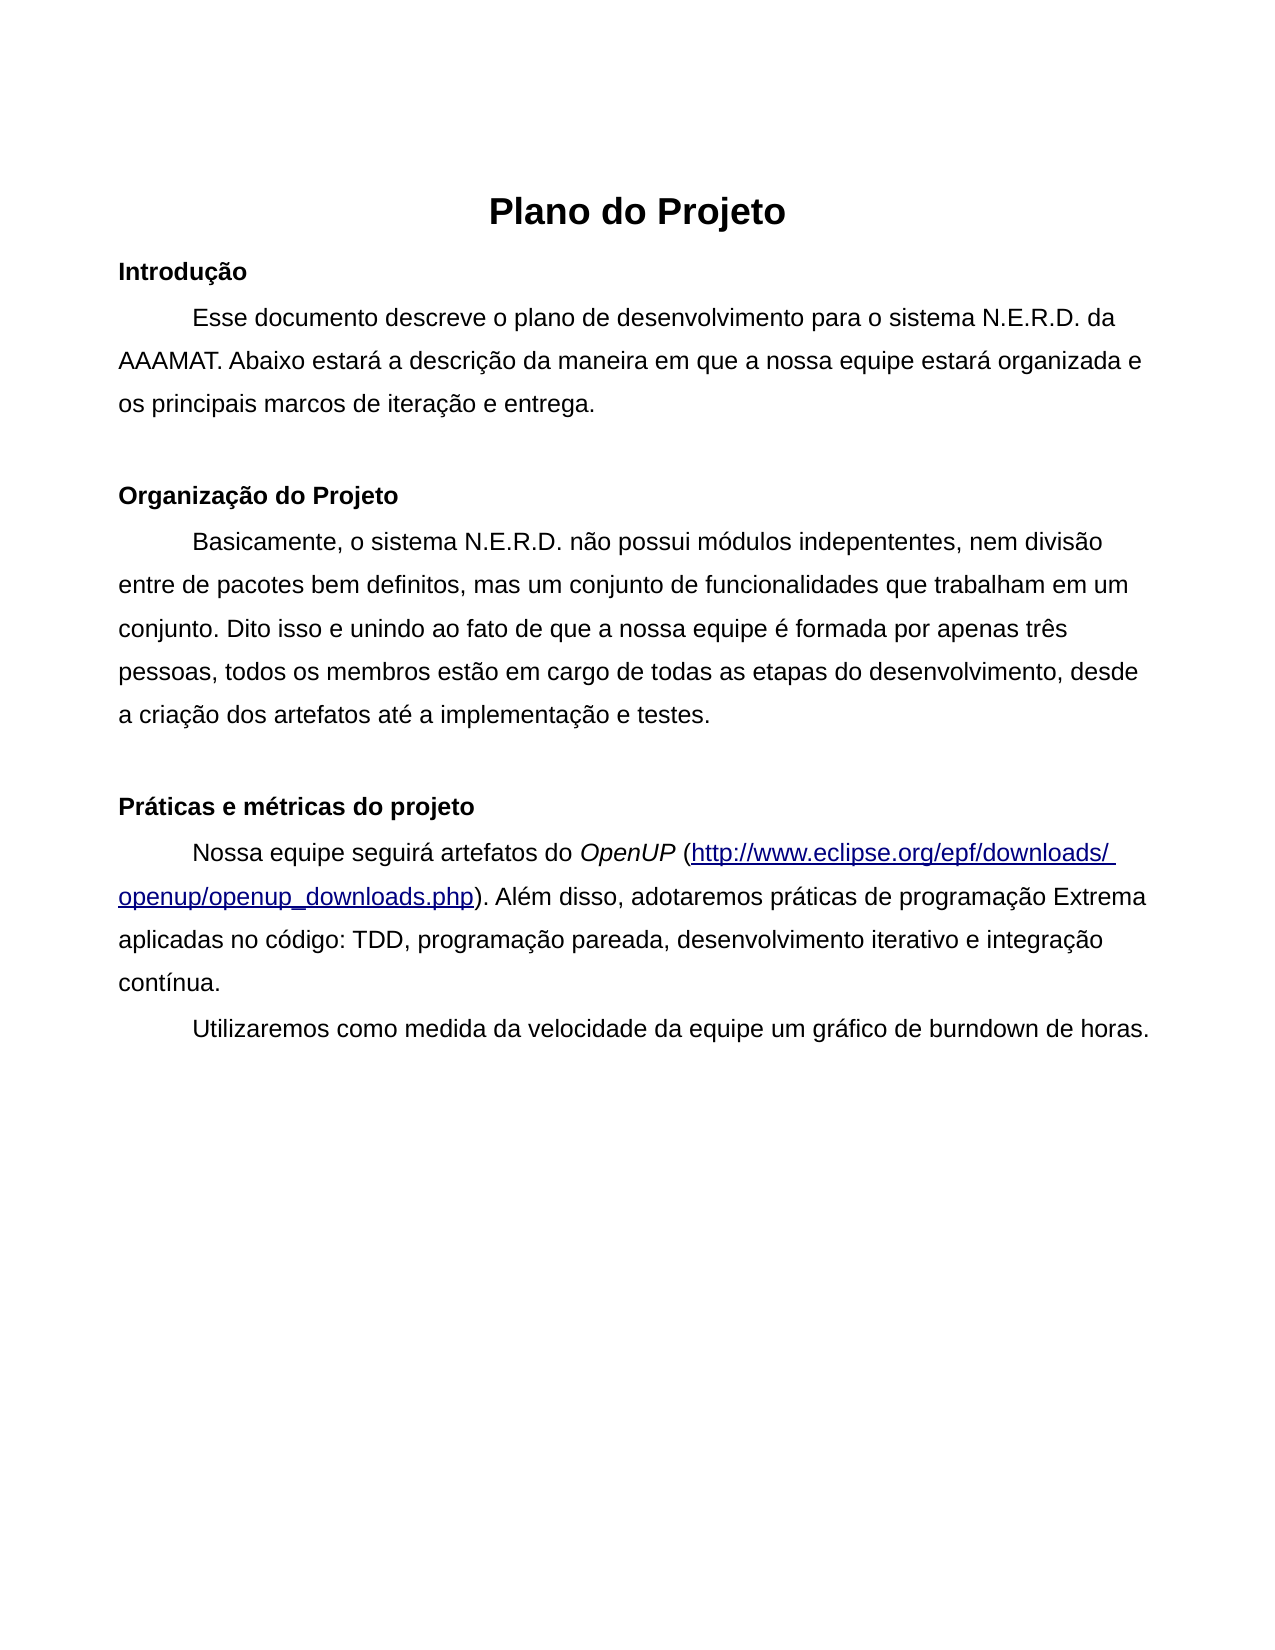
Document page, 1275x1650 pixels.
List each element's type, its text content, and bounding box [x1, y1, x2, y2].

text Basicamente, o sistema N.E.R.D. não possui módulos indepententes, nem divisão entre de pacotes bem definitos, mas um conjunto de funcionalidades que trabalham em um conjunto. Dito isso e unindo ao fato de que a nossa equipe é formada por apenas três pessoas, todos os membros estão em cargo de todas as etapas do desenvolvimento, desde a criação dos artefatos até a implementação e testes. [118, 527, 1157, 729]
subtitle Práticas e métricas do projeto [118, 792, 1157, 821]
text Utilizaremos como medida da velocidade da equipe um gráfico de burndown de horas. [118, 1014, 1157, 1043]
text Nossa equipe seguirá artefatos do OpenUP (http://www.eclipse.org/epf/downloads/ openup/openup_downloads.php). Além disso, adotaremos práticas de programação Extrema aplicadas no código: TDD, programação pareada, desenvolvimento iterativo e integração contínua. [118, 838, 1157, 996]
text Esse documento descreve o plano de desenvolvimento para o sistema N.E.R.D. da AAAMAT. Abaixo estará a descrição da maneira em que a nossa equipe estará organizada e os principais marcos de iteração e entrega. [118, 303, 1157, 418]
subtitle Organização do Projeto [118, 481, 1157, 510]
title Plano do Projeto [118, 189, 1157, 232]
subtitle Introdução [118, 257, 1157, 285]
